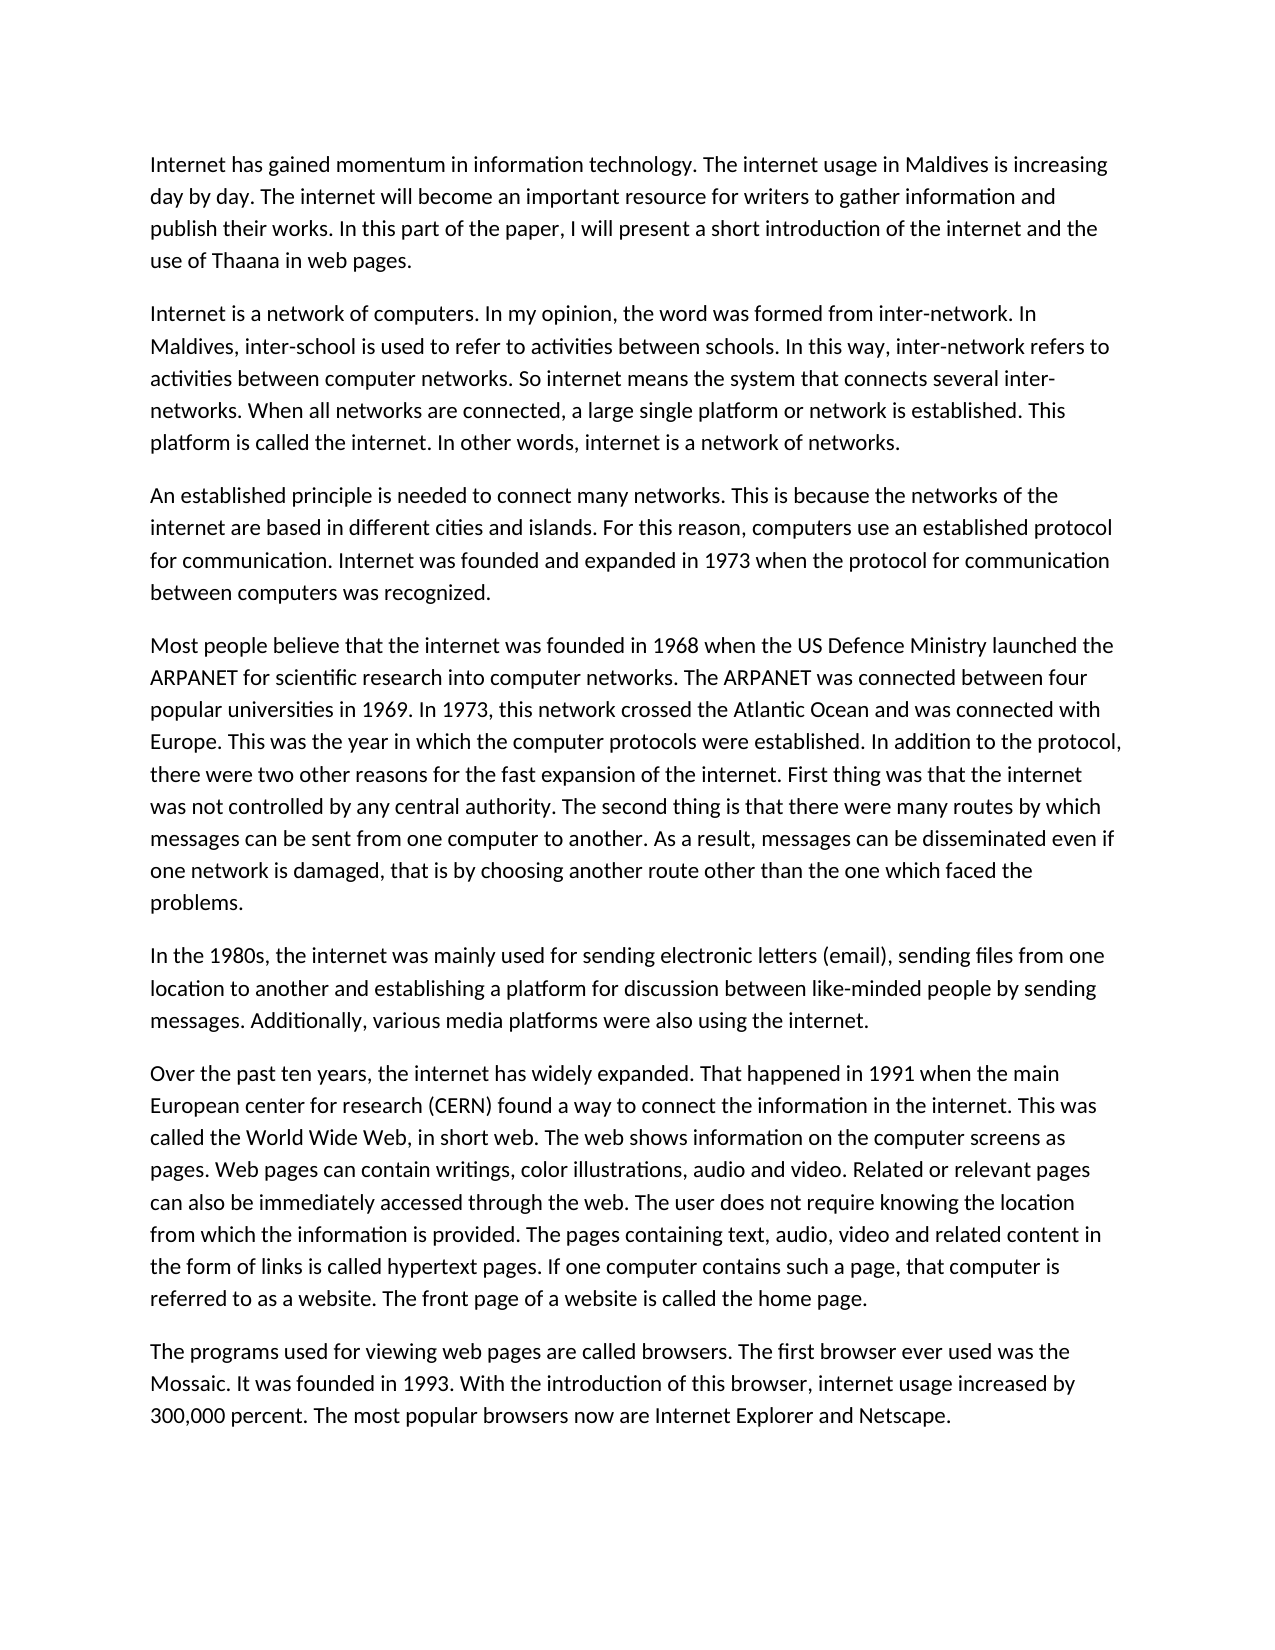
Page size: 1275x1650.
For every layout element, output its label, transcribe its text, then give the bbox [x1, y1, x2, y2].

text Internet has gained momentum in information technology. The internet usage in Maldives is increasing day by day. The internet will become an important resource for writers to gather information and publish their works. In this part of the paper, I will present a short introduction of the internet and the use of Thaana in web pages. [150, 150, 1125, 274]
text An established principle is needed to connect many networks. This is because the networks of the internet are based in different cities and islands. For this reason, computers use an established protocol for communication. Internet was founded and expanded in 1973 when the protocol for communication between computers was recognized. [150, 481, 1125, 606]
text Internet is a network of computers. In my opinion, the word was formed from inter-network. In Maldives, inter-school is used to refer to activities between schools. In this way, inter-network refers to activities between computer networks. So internet means the system that connects several inter-networks. When all networks are connected, a large single platform or network is established. This platform is called the internet. In other words, internet is a network of networks. [150, 299, 1125, 456]
text Most people believe that the internet was founded in 1968 when the US Defence Ministry launched the ARPANET for scientific research into computer networks. The ARPANET was connected between four popular universities in 1969. In 1973, this network crossed the Atlantic Ocean and was connected with Europe. This was the year in which the computer protocols were established. In addition to the protocol, there were two other reasons for the fast expansion of the internet. First thing was that the internet was not controlled by any central authority. The second thing is that there were many routes by which messages can be sent from one computer to another. As a result, messages can be disseminated even if one network is damaged, that is by choosing another route other than the one which faced the problems. [150, 631, 1125, 916]
text Over the past ten years, the internet has widely expanded. That happened in 1991 when the main European center for research (CERN) found a way to connect the information in the internet. This was called the World Wide Web, in short web. The web shows information on the computer screens as pages. Web pages can contain writings, color illustrations, audio and video. Related or relevant pages can also be immediately accessed through the web. The user does not require knowing the location from which the information is provided. The pages containing text, audio, video and related content in the form of links is called hypertext pages. If one computer contains such a page, that computer is referred to as a website. The front page of a website is called the home page. [150, 1059, 1125, 1312]
text In the 1980s, the internet was mainly used for sending electronic letters (email), sending files from one location to another and establishing a platform for discussion between like-minded people by sending messages. Additionally, various media platforms were also using the internet. [150, 941, 1125, 1034]
text The programs used for viewing web pages are called browsers. The first browser ever used was the Mossaic. It was founded in 1993. With the introduction of this browser, internet usage increased by 300,000 percent. The most popular browsers now are Internet Explorer and Netscape. [150, 1337, 1125, 1429]
